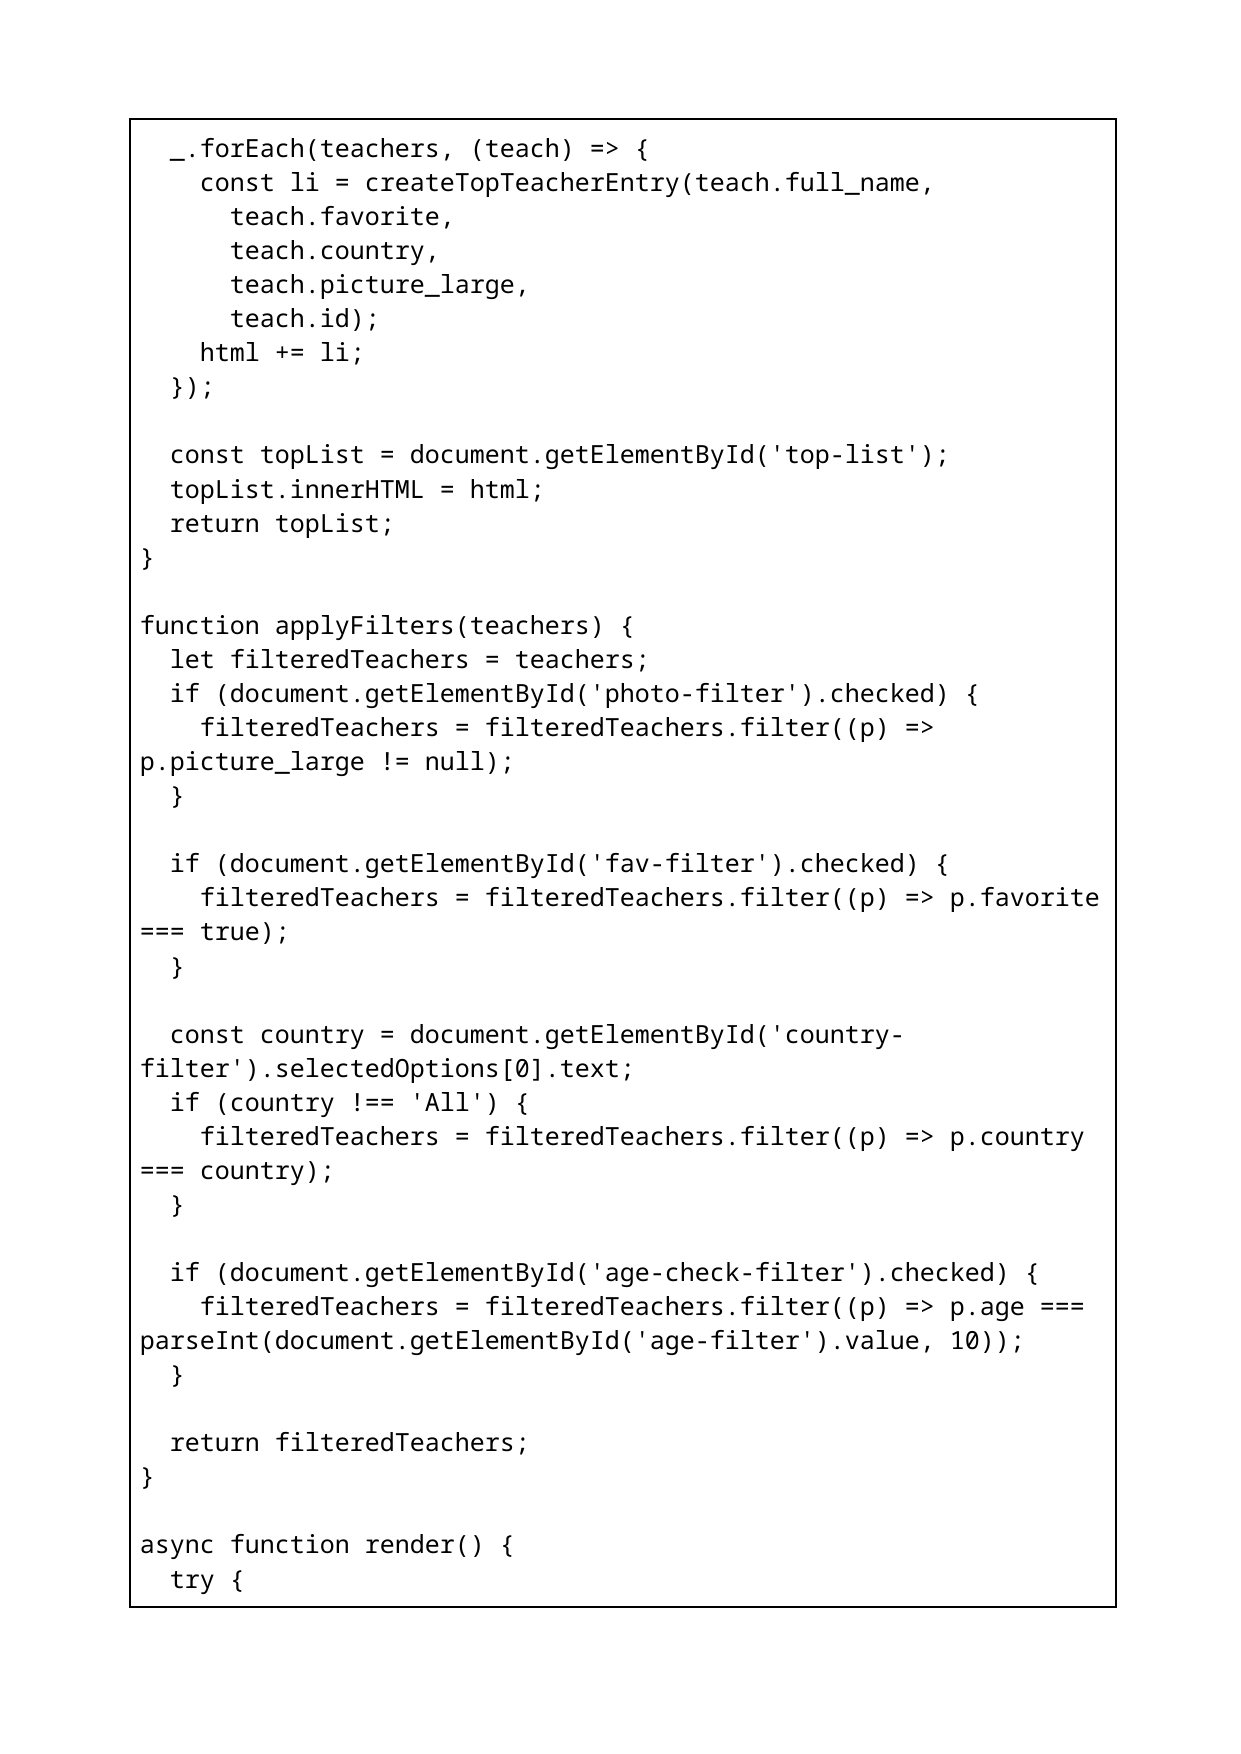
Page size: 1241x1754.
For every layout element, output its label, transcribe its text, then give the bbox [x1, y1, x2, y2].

table_cell _.forEach(teachers, (teach) => { const li = createTopTeacherEntry(teach.full_name, teach.favorite, teach.country, teach.picture_large, teach.id); html += li; }); const topList = document.getElementById('top-list'); topList.innerHTML = html; return topList; } function applyFilters(teachers) { let filteredTeachers = teachers; if (document.getElementById('photo-filter').checked) { filteredTeachers = filteredTeachers.filter((p) => p.picture_large != null); } if (document.getElementById('fav-filter').checked) { filteredTeachers = filteredTeachers.filter((p) => p.favorite === true); } const country = document.getElementById('country-filter').selectedOptions[0].text; if (country !== 'All') { filteredTeachers = filteredTeachers.filter((p) => p.country === country); } if (document.getElementById('age-check-filter').checked) { filteredTeachers = filteredTeachers.filter((p) => p.age === parseInt(document.getElementById('age-filter').value, 10)); } return filteredTeachers; } async function render() { try { [131, 120, 1115, 1606]
